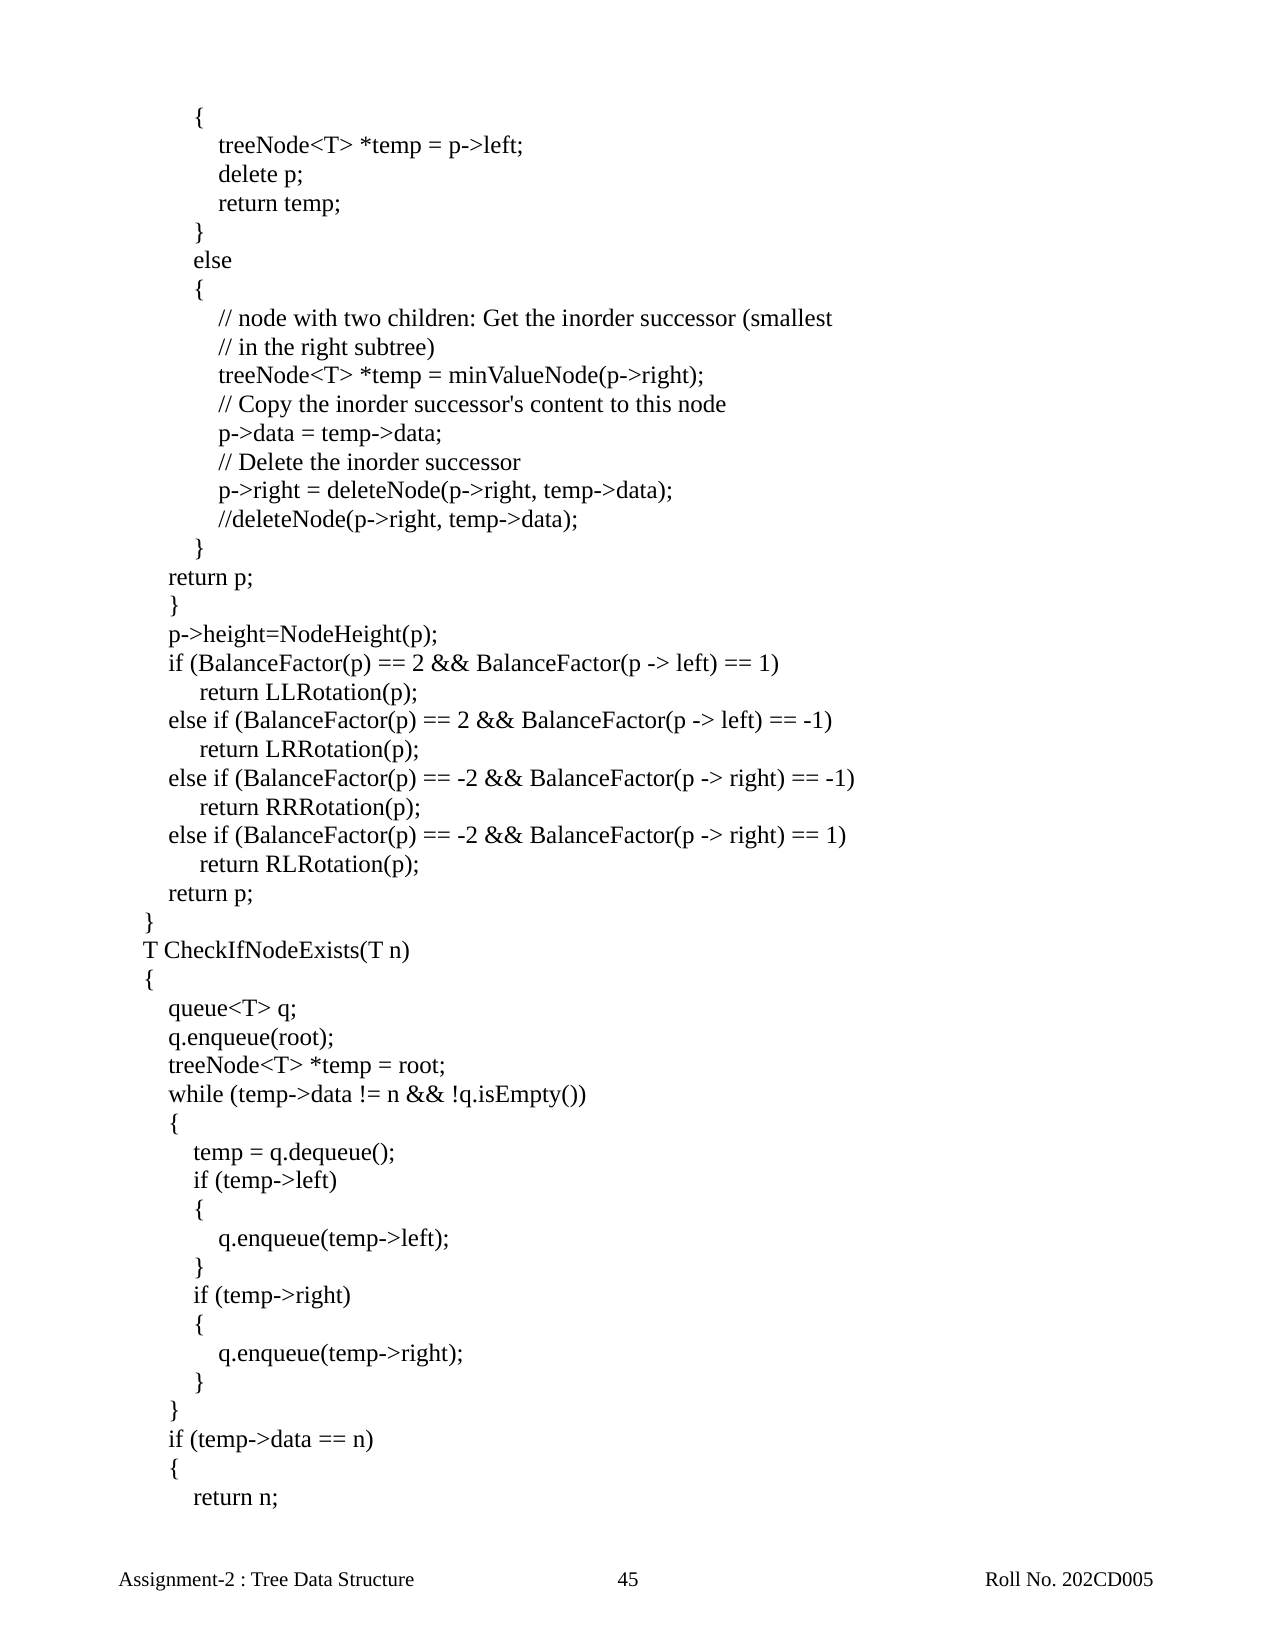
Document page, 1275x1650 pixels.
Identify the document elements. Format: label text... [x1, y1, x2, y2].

text { [118, 1194, 1157, 1223]
text return RRRotation(p); [118, 792, 1157, 820]
text treeNode<T> *temp = minValueNode(p->right); [118, 360, 1157, 389]
text // Delete the inorder successor [118, 447, 1157, 475]
text } [118, 1367, 1157, 1395]
text // in the right subtree) [118, 332, 1157, 360]
text { [118, 102, 1157, 130]
text return p; [118, 562, 1157, 590]
text { [118, 1309, 1157, 1338]
text temp = q.dequeue(); [118, 1137, 1157, 1165]
text treeNode<T> *temp = root; [118, 1050, 1157, 1079]
text } [118, 1252, 1157, 1280]
text treeNode<T> *temp = p->left; [118, 130, 1157, 159]
text return LRRotation(p); [118, 734, 1157, 763]
text { [118, 1453, 1157, 1482]
text if (BalanceFactor(p) == 2 && BalanceFactor(p -> left) == 1) [118, 648, 1157, 677]
text return RLRotation(p); [118, 849, 1157, 878]
text else if (BalanceFactor(p) == 2 && BalanceFactor(p -> left) == -1) [118, 705, 1157, 734]
text // node with two children: Get the inorder successor (smallest [118, 303, 1157, 332]
text p->data = temp->data; [118, 418, 1157, 447]
text queue<T> q; [118, 993, 1157, 1022]
text q.enqueue(root); [118, 1022, 1157, 1050]
text p->height=NodeHeight(p); [118, 619, 1157, 648]
text q.enqueue(temp->left); [118, 1223, 1157, 1252]
text } [118, 217, 1157, 245]
text else if (BalanceFactor(p) == -2 && BalanceFactor(p -> right) == 1) [118, 820, 1157, 849]
text } [118, 1395, 1157, 1424]
text } [118, 533, 1157, 562]
text //deleteNode(p->right, temp->data); [118, 504, 1157, 533]
text return n; [118, 1482, 1157, 1510]
text if (temp->right) [118, 1280, 1157, 1309]
text while (temp->data != n && !q.isEmpty()) [118, 1079, 1157, 1108]
text } [118, 590, 1157, 619]
text return temp; [118, 188, 1157, 217]
text } [118, 907, 1157, 935]
text delete p; [118, 159, 1157, 188]
text else [118, 245, 1157, 274]
text return p; [118, 878, 1157, 907]
text // Copy the inorder successor's content to this node [118, 389, 1157, 418]
text { [118, 274, 1157, 303]
text T CheckIfNodeExists(T n) [118, 935, 1157, 964]
text else if (BalanceFactor(p) == -2 && BalanceFactor(p -> right) == -1) [118, 763, 1157, 792]
text { [118, 1108, 1157, 1137]
text p->right = deleteNode(p->right, temp->data); [118, 475, 1157, 504]
text { [118, 964, 1157, 993]
text return LLRotation(p); [118, 677, 1157, 705]
text q.enqueue(temp->right); [118, 1338, 1157, 1367]
text if (temp->data == n) [118, 1424, 1157, 1453]
text if (temp->left) [118, 1165, 1157, 1194]
